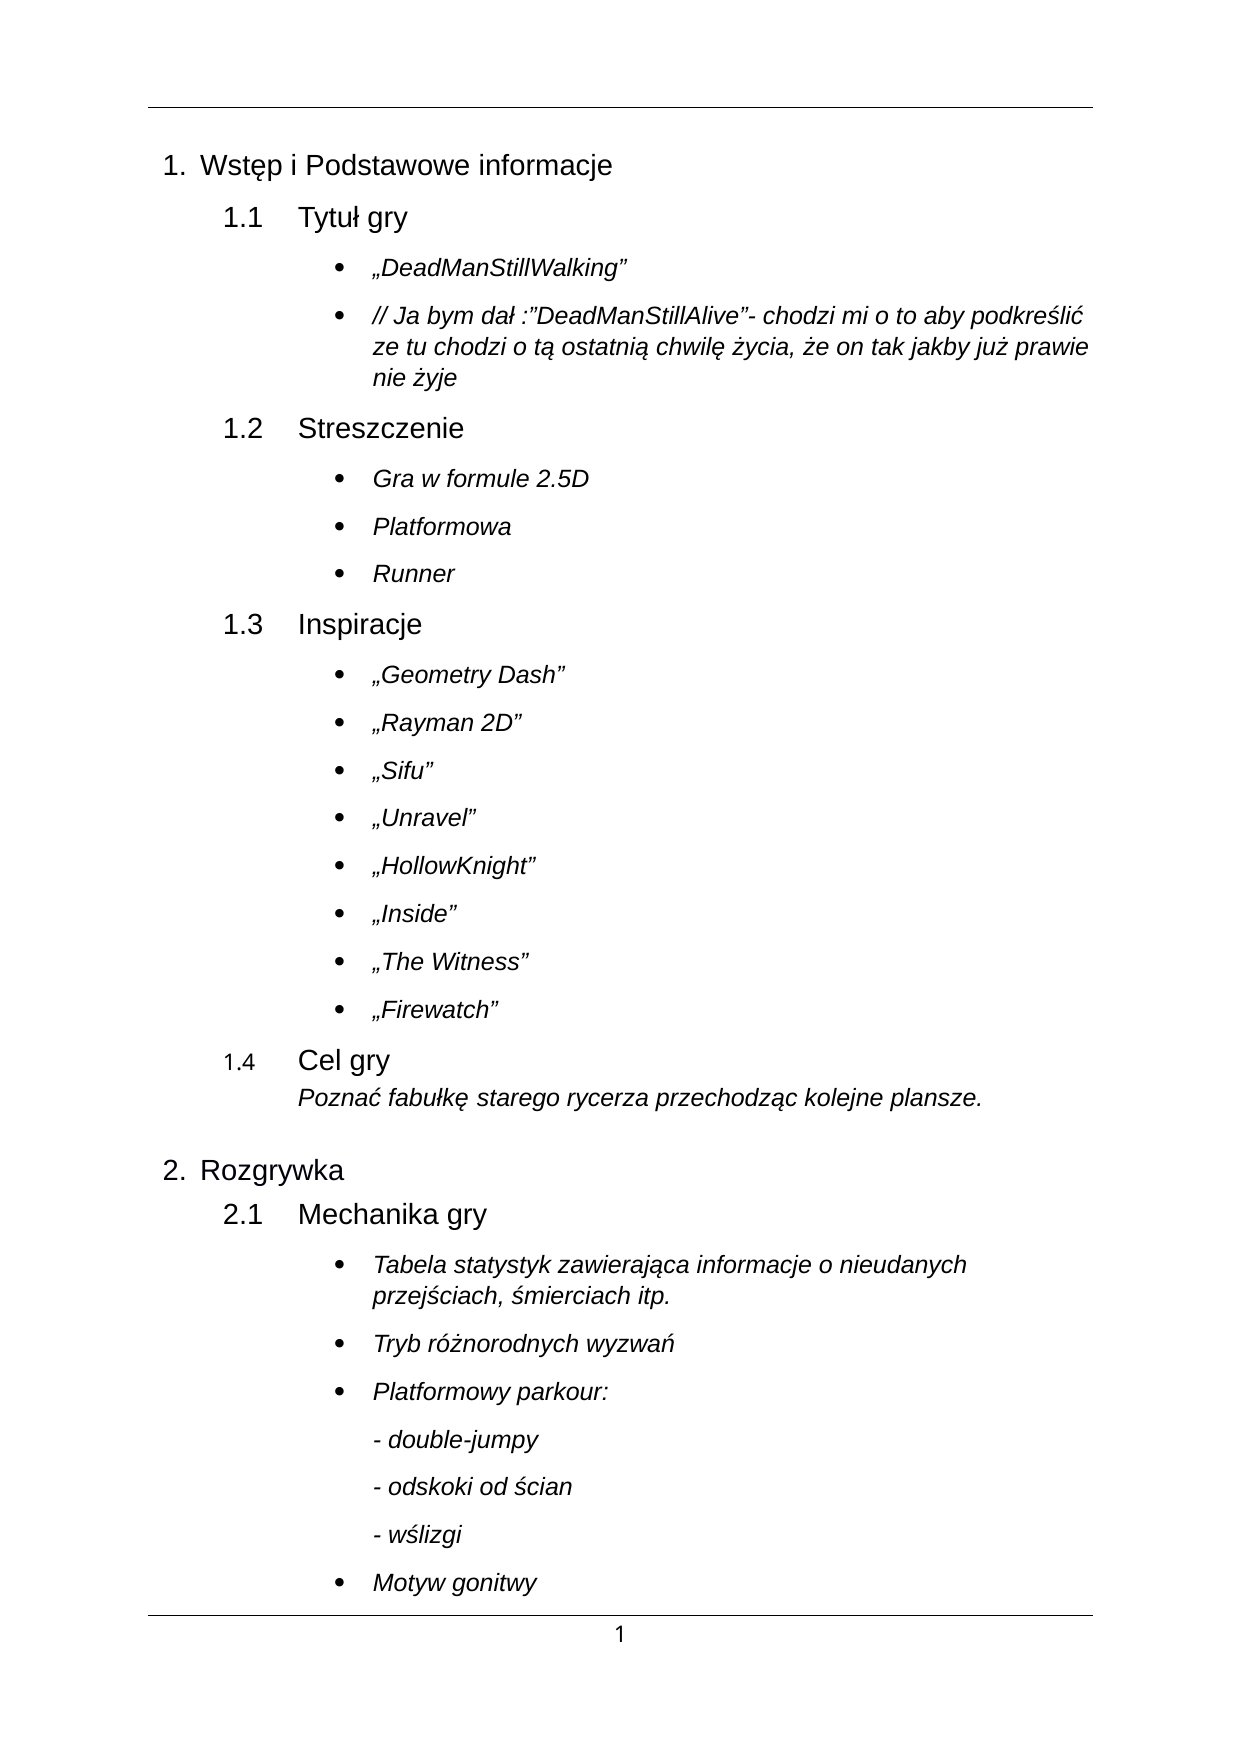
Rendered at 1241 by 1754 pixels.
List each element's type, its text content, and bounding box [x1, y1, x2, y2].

list // Ja bym dał :”DeadManStillAlive”- chodzi mi o to aby podkreślić ze tu chodzi o tą ostatnią chwilę życia, że on tak jakby już prawie nie żyje [335, 301, 1093, 392]
subtitle Rozgrywka [162, 1153, 1093, 1186]
list „The Witness” [335, 947, 1093, 976]
list „HollowKnight” [335, 851, 1093, 880]
list Mechanika gry [223, 1197, 1093, 1231]
list Runner [335, 559, 1093, 588]
list Platformowy parkour: [335, 1377, 1093, 1406]
list - odskoki od ścian [373, 1472, 1093, 1501]
list Gra w formule 2.5D [335, 464, 1093, 493]
list „Firewatch” [335, 995, 1093, 1023]
list Streszczenie [223, 411, 1093, 444]
list Tryb różnorodnych wyzwań [335, 1329, 1093, 1358]
list „Unravel” [335, 803, 1093, 832]
list „Inside” [335, 899, 1093, 928]
list „Rayman 2D” [335, 708, 1093, 737]
list Platformowa [335, 512, 1093, 540]
list Wstęp i Podstawowe informacje [162, 148, 1093, 181]
list - wślizgi [373, 1520, 1093, 1549]
list Tabela statystyk zawierająca informacje o nieudanych przejściach, śmierciach itp. [335, 1250, 1093, 1310]
list Motyw gonitwy [335, 1568, 1093, 1597]
list „Sifu” [335, 756, 1093, 784]
list Cel gry Poznać fabułkę starego rycerza przechodząc kolejne plansze. [223, 1042, 1093, 1113]
list Inspiracje [223, 607, 1093, 641]
list „DeadManStillWalking” [335, 253, 1093, 282]
list Tytuł gry [223, 200, 1093, 234]
list - double-jumpy [373, 1425, 1093, 1453]
list „Geometry Dash” [335, 660, 1093, 689]
